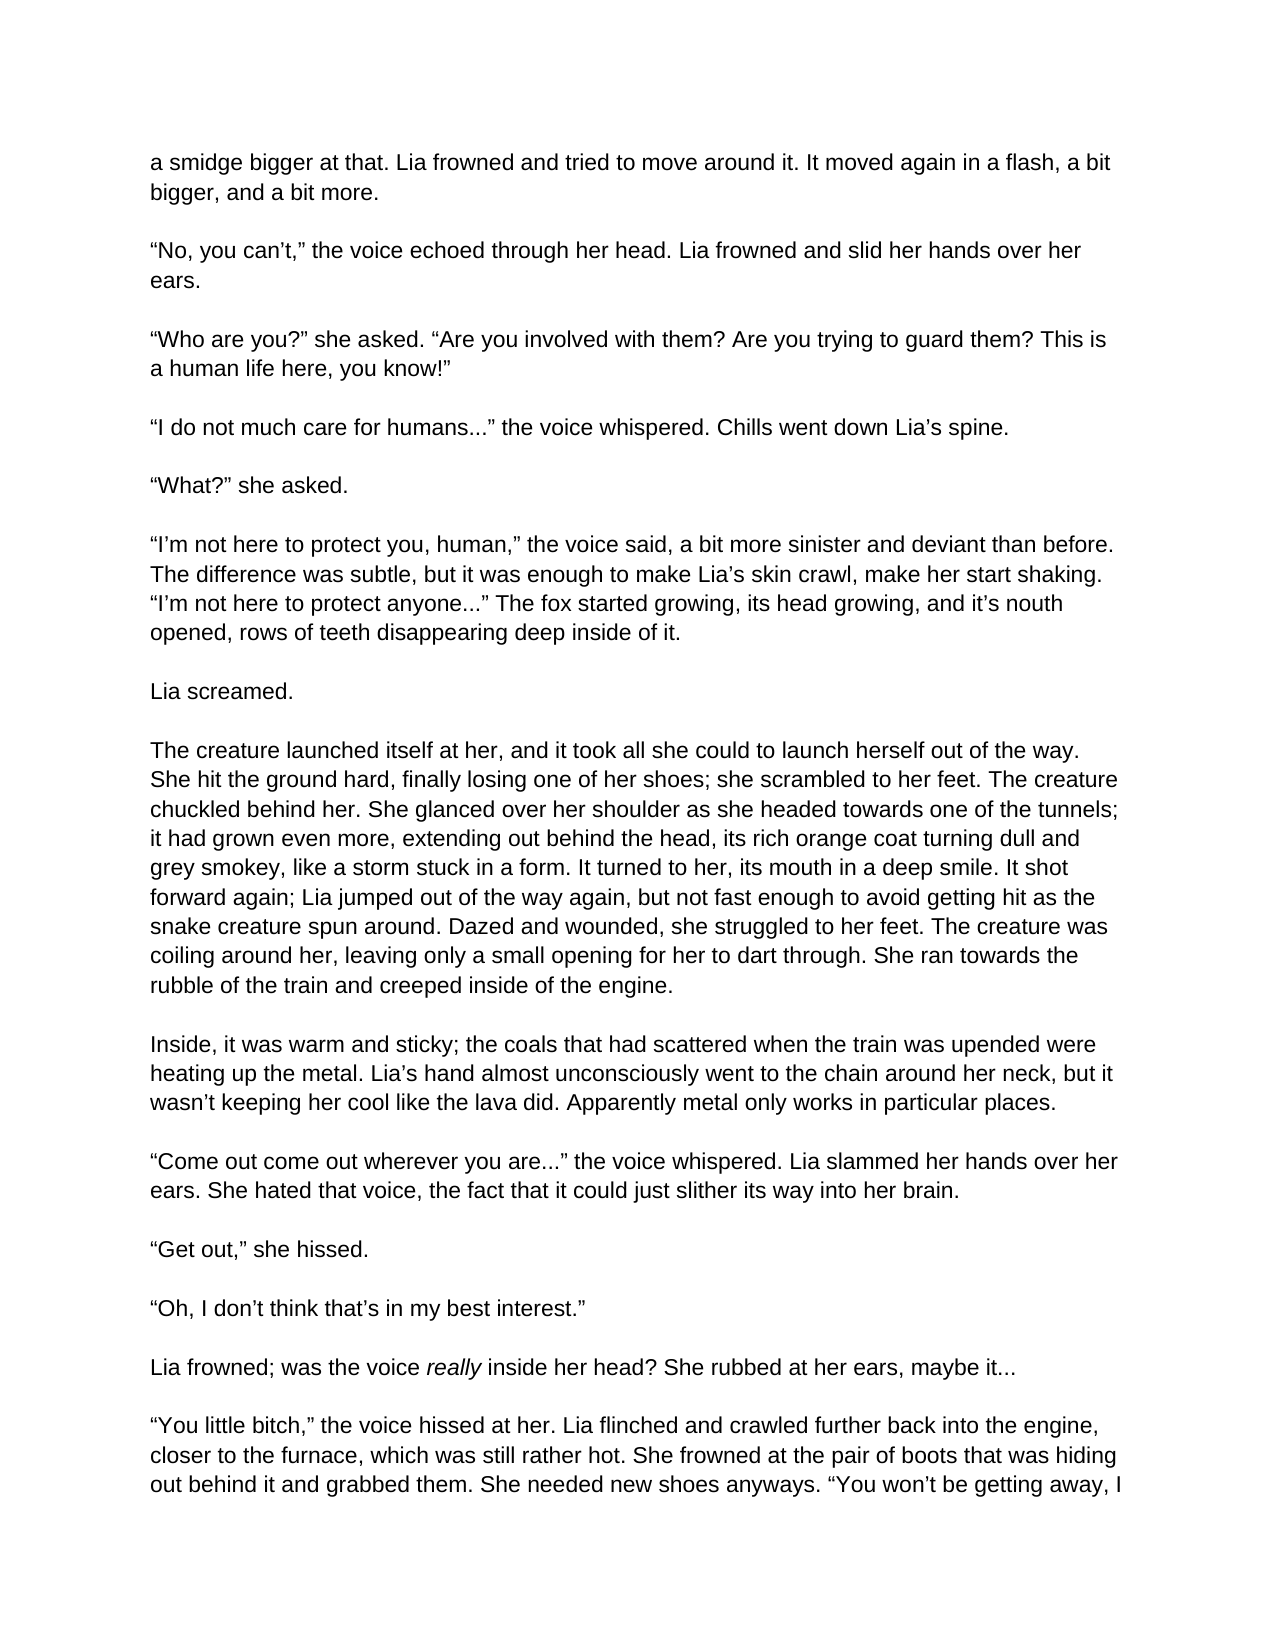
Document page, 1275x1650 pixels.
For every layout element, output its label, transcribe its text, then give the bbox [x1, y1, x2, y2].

text “I do not much care for humans...” the voice whispered. Chills went down Lia’s spine. [150, 414, 1125, 440]
text “No, you can’t,” the voice echoed through her head. Lia frowned and slid her hands over her ears. [150, 238, 1125, 293]
text “Who are you?” she asked. “Are you involved with them? Are you trying to guard them? This is a human life here, you know!” [150, 326, 1125, 381]
text “What?” she asked. [150, 473, 1125, 499]
text “Get out,” she hissed. [150, 1237, 1125, 1262]
text Lia screamed. [150, 679, 1125, 704]
text Inside, it was warm and sticky; the coals that had scattered when the train was upended were heating up the metal. Lia’s hand almost unconsciously went to the chain around her neck, but it wasn’t keeping her cool like the lava did. Apparently metal only works in particular places. [150, 1031, 1125, 1116]
text “You little bitch,” the voice hissed at her. Lia flinched and crawled further back into the engine, closer to the furnace, which was still rather hot. She frowned at the pair of boots that was hiding out behind it and grabbed them. She needed new shoes anyways. “You won’t be getting away, I [150, 1413, 1125, 1497]
text a smidge bigger at that. Lia frowned and tried to move around it. It moved again in a flash, a bit bigger, and a bit more. [150, 150, 1125, 205]
text “I’m not here to protect you, human,” the voice said, a bit more sinister and deviant than before. The difference was subtle, but it was enough to make Lia’s skin crawl, make her start shaking. “I’m not here to protect anyone...” The fox started growing, its head growing, and it’s nouth opened, rows of teeth disappearing deep inside of it. [150, 532, 1125, 646]
text “Come out come out wherever you are...” the voice whispered. Lia slammed her hands over her ears. She hated that voice, the fact that it could just slither its way into her brain. [150, 1149, 1125, 1204]
text “Oh, I don’t think that’s in my best interest.” [150, 1296, 1125, 1321]
text The creature launched itself at her, and it took all she could to launch herself out of the way. She hit the ground hard, finally losing one of her shoes; she scrambled to her feet. The creature chuckled behind her. She glanced over her shoulder as she headed towards one of the tunnels; it had grown even more, extending out behind the head, its rich orange coat turning dull and grey smokey, like a storm stuck in a form. It turned to her, its mouth in a deep smile. It shot forward again; Lia jumped out of the way again, but not fast enough to avoid getting hit as the snake creature spun around. Dazed and wounded, she struggled to her feet. The creature was coiling around her, leaving only a small opening for her to dart through. She ran towards the rubble of the train and creeped inside of the engine. [150, 737, 1125, 998]
text Lia frowned; was the voice really inside her head? She rubbed at her ears, maybe it... [150, 1354, 1125, 1380]
